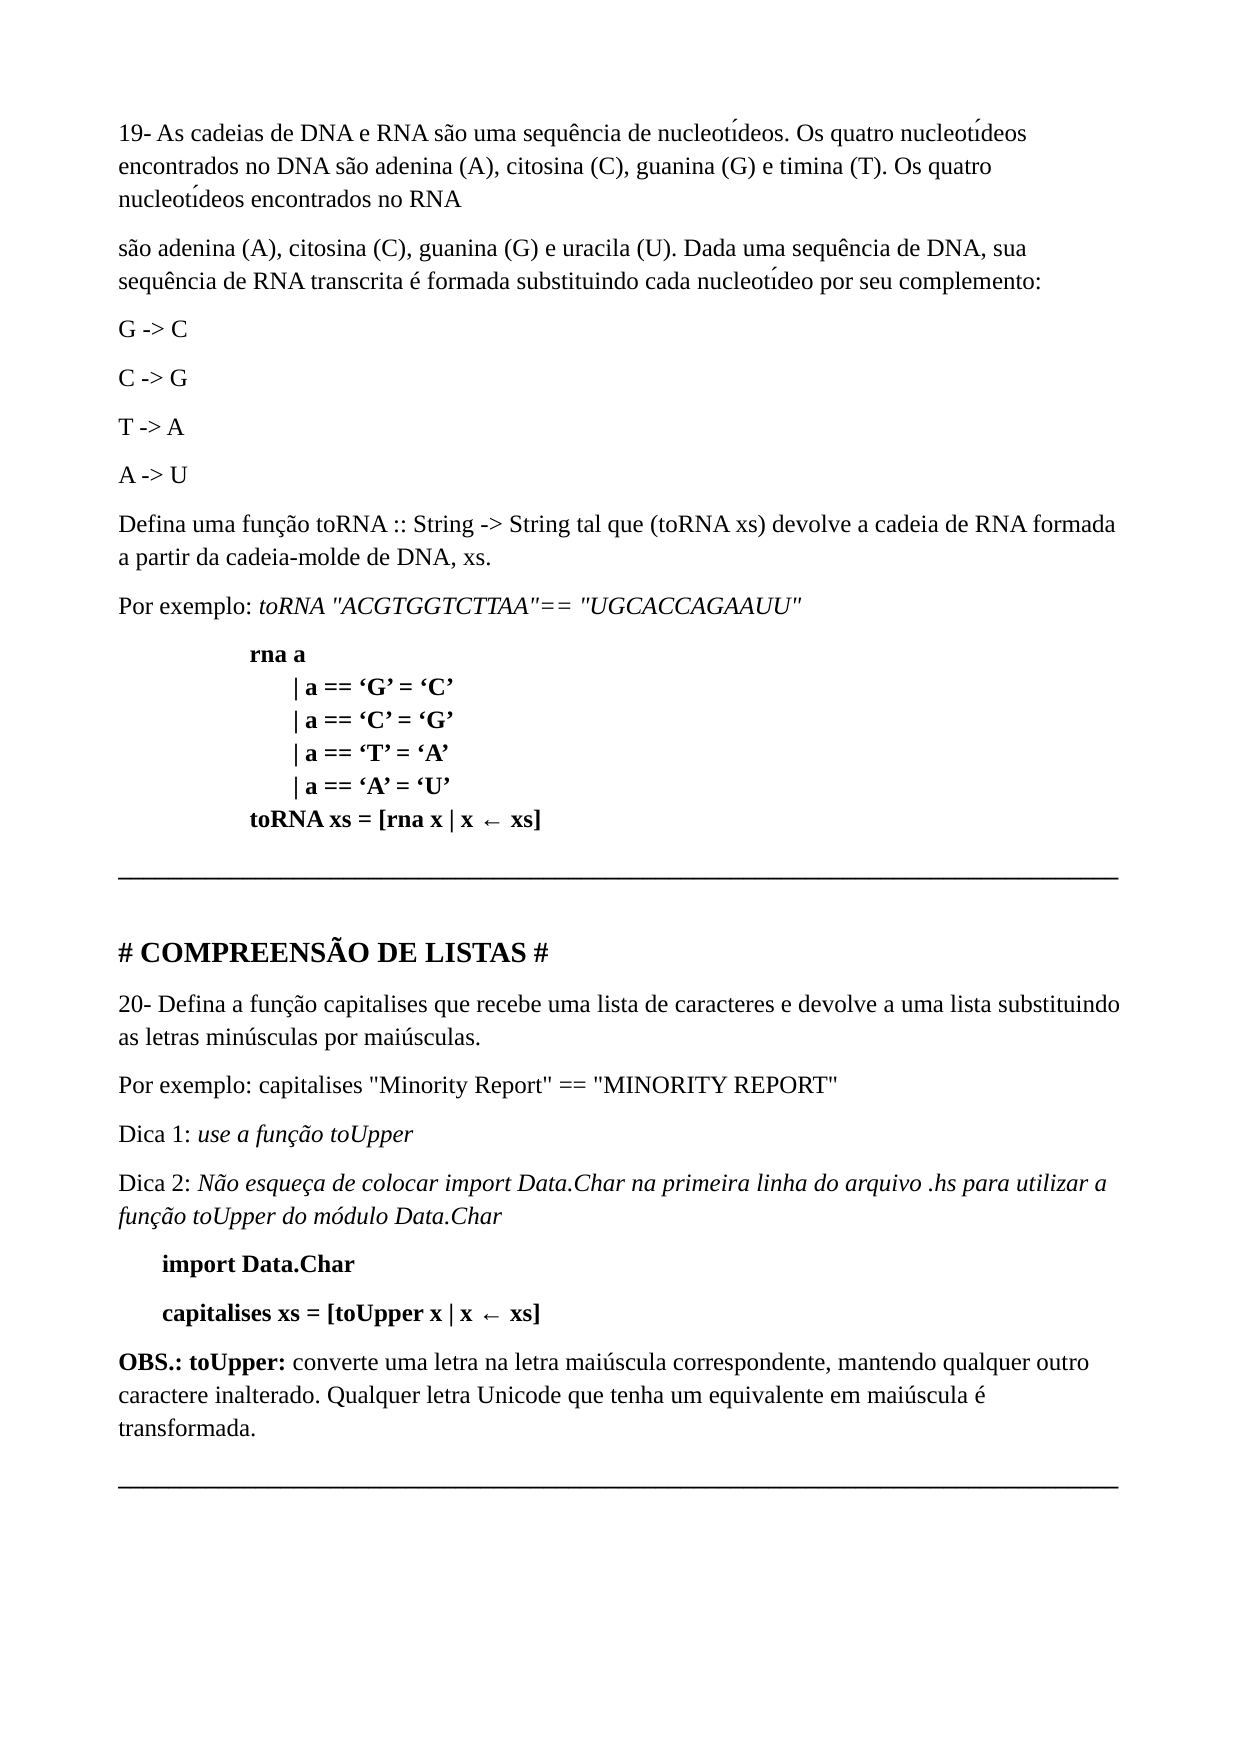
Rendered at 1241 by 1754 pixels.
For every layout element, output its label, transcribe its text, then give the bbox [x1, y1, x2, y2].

text rna a | a == ‘G’ = ‘C’ | a == ‘C’ = ‘G’ | a == ‘T’ = ‘A’ | a == ‘A’ = ‘U’ toRNA xs = [rna x | x ← xs] [118, 639, 1122, 833]
text G -> C [118, 314, 1122, 343]
text Dica 1: use a função toUpper [118, 1119, 1122, 1148]
text ________________________________________________________________________________ [118, 853, 1122, 915]
text # COMPREENSÃO DE LISTAS # [118, 935, 1122, 968]
text capitalises xs = [toUpper x | x ← xs] [118, 1298, 1122, 1327]
text 20- Defina a função capitalises que recebe uma lista de caracteres e devolve a uma lista substituindo as letras minúsculas por maiúsculas. [118, 989, 1122, 1051]
text A -> U [118, 460, 1122, 489]
text Dica 2: Não esqueça de colocar import Data.Char na primeira linha do arquivo .hs para utilizar a função toUpper do módulo Data.Char [118, 1168, 1122, 1230]
text são adenina (A), citosina (C), guanina (G) e uracila (U). Dada uma sequência de DNA, sua sequência de RNA transcrita é formada substituindo cada nucleotı́deo por seu complemento: [118, 233, 1122, 294]
text Defina uma função toRNA :: String -> String tal que (toRNA xs) devolve a cadeia de RNA formada a partir da cadeia-molde de DNA, xs. [118, 509, 1122, 571]
text C -> G [118, 363, 1122, 392]
text Por exemplo: capitalises "Minority Report" == "MINORITY REPORT" [118, 1071, 1122, 1099]
text T -> A [118, 412, 1122, 441]
text import Data.Char [118, 1249, 1122, 1278]
text 19- As cadeias de DNA e RNA são uma sequência de nucleotı́deos. Os quatro nucleotı́deos encontrados no DNA são adenina (A), citosina (C), guanina (G) e timina (T). Os quatro nucleotı́deos encontrados no RNA [118, 118, 1122, 213]
text OBS.: toUpper: converte uma letra na letra maiúscula correspondente, mantendo qualquer outro caractere inalterado. Qualquer letra Unicode que tenha um equivalente em maiúscula é transformada. [118, 1347, 1122, 1442]
text Por exemplo: toRNA "ACGTGGTCTTAA"== "UGCACCAGAAUU" [118, 591, 1122, 619]
text ________________________________________________________________________________ [118, 1462, 1122, 1490]
